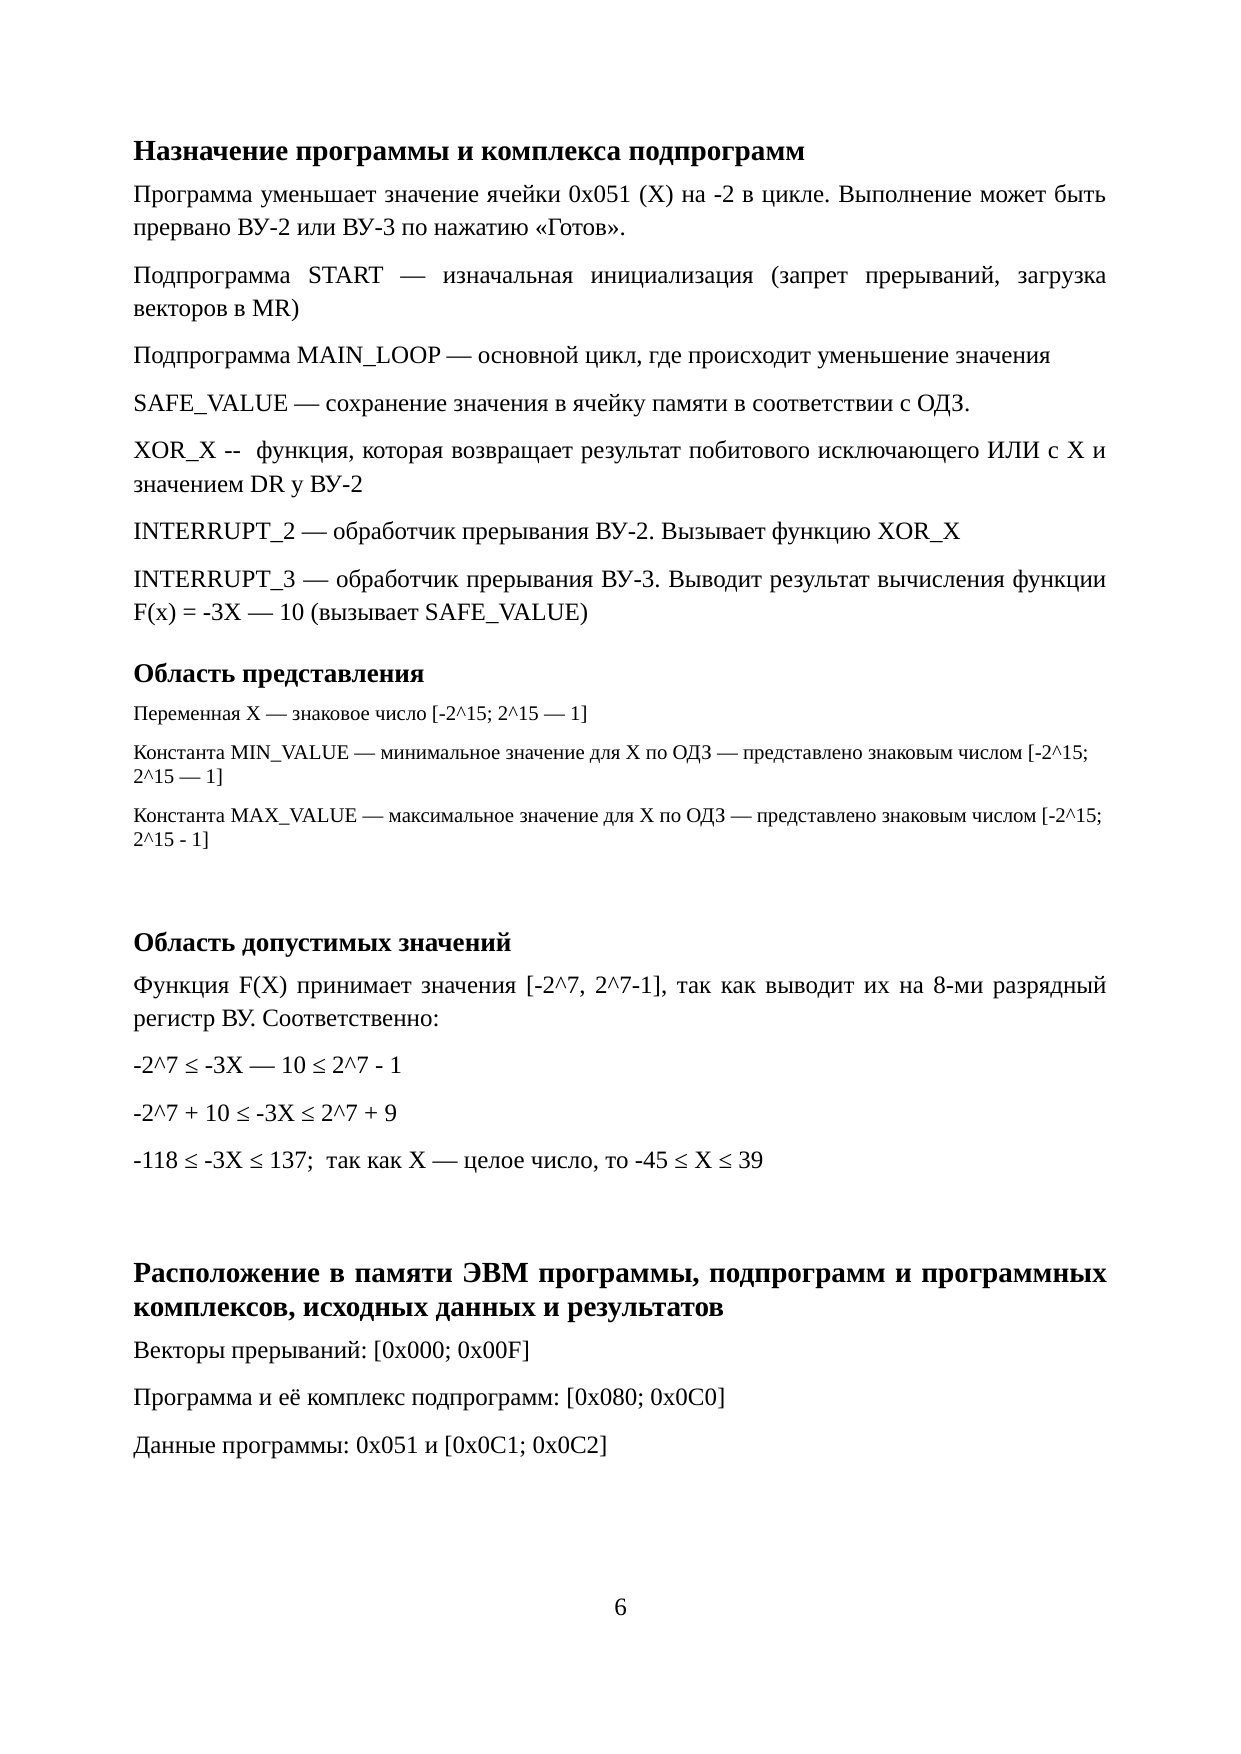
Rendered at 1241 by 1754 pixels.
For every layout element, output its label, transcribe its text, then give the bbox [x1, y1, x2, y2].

text Константа MAX_VALUE — максимальное значение для X по ОДЗ — представлено знаковым числом [-2^15; 2^15 - 1] [133, 803, 1107, 851]
text INTERRUPT_3 — обработчик прерывания ВУ-3. Выводит результат вычисления функции F(x) = -3X — 10 (вызывает SAFE_VALUE) [133, 564, 1107, 626]
text Подпрограмма START — изначальная инициализация (запрет прерываний, загрузка векторов в MR) [133, 260, 1107, 322]
text Программа и её комплекс подпрограмм: [0x080; 0x0C0] [133, 1382, 1107, 1411]
subtitle Область представления [133, 657, 1107, 688]
text Данные программы: 0x051 и [0x0C1; 0x0C2] [133, 1430, 1107, 1459]
text Константа MIN_VALUE — минимальное значение для X по ОДЗ — представлено знаковым числом [-2^15; 2^15 — 1] [133, 740, 1107, 788]
text Переменная X — знаковое число [-2^15; 2^15 — 1] [133, 701, 1107, 725]
text -118 ≤ -3X ≤ 137; так как X — целое число, то -45 ≤ X ≤ 39 [133, 1146, 1107, 1174]
text Функция F(X) принимает значения [-2^7, 2^7-1], так как выводит их на 8-ми разрядный регистр ВУ. Соответственно: [133, 970, 1107, 1031]
text INTERRUPT_2 — обработчик прерывания ВУ-2. Вызывает функцию XOR_X [133, 516, 1107, 545]
text XOR_X -- функция, которая возвращает результат побитового исключающего ИЛИ с X и значением DR у ВУ-2 [133, 436, 1107, 497]
subtitle Расположение в памяти ЭВМ программы, подпрограмм и программных комплексов, исходных данных и результатов [133, 1255, 1107, 1322]
text -2^7 ≤ -3X — 10 ≤ 2^7 - 1 [133, 1050, 1107, 1079]
text Программа уменьшает значение ячейки 0x051 (X) на -2 в цикле. Выполнение может быть прервано ВУ-2 или ВУ-3 по нажатию «Готов». [133, 179, 1107, 241]
subtitle Назначение программы и комплекса подпрограмм [133, 133, 1107, 167]
text SAFE_VALUE — сохранение значения в ячейку памяти в соответствии с ОДЗ. [133, 388, 1107, 417]
text Векторы прерываний: [0x000; 0x00F] [133, 1335, 1107, 1364]
text Подпрограмма MAIN_LOOP — основной цикл, где происходит уменьшение значения [133, 340, 1107, 369]
text -2^7 + 10 ≤ -3X ≤ 2^7 + 9 [133, 1098, 1107, 1127]
subtitle Область допустимых значений [133, 926, 1107, 957]
